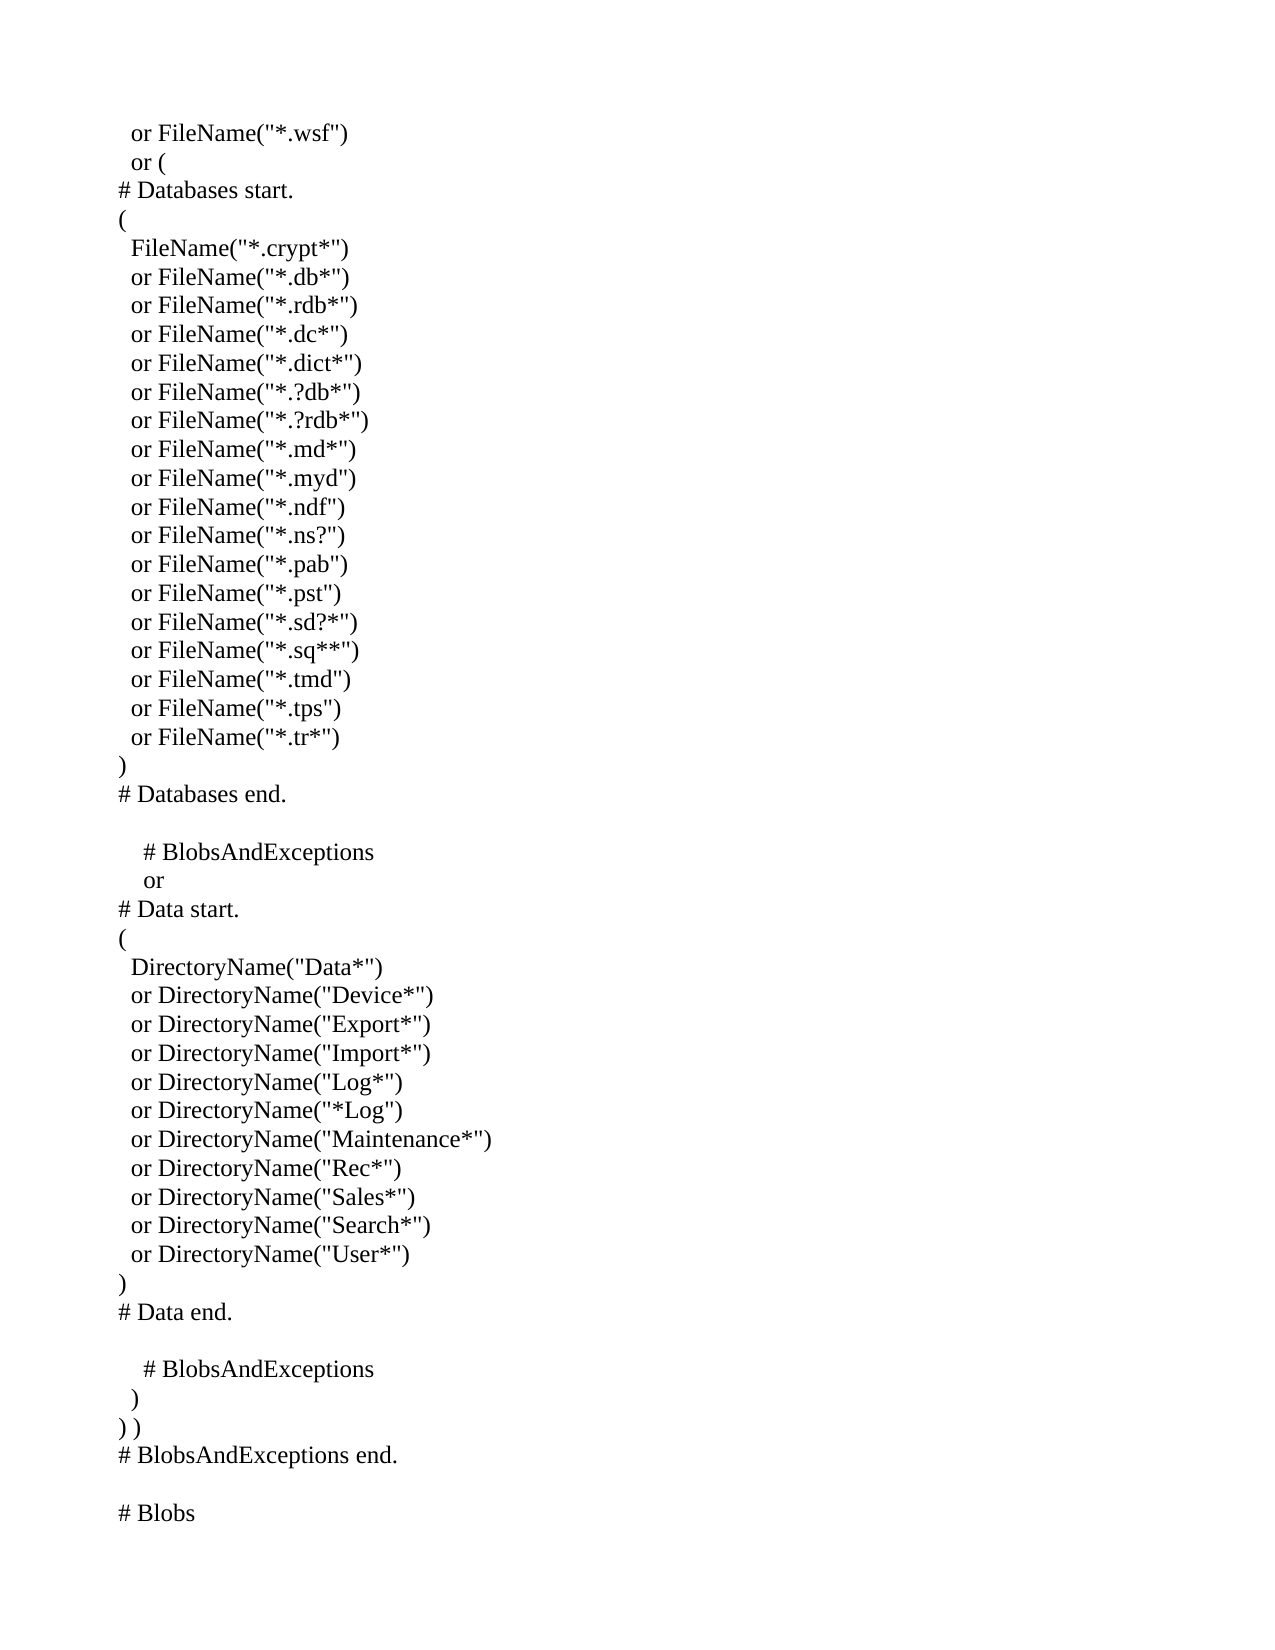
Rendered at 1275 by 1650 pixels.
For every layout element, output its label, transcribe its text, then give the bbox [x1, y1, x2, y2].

text ) ) [118, 1412, 1157, 1441]
text or FileName("*.tmd") [118, 664, 1157, 693]
text or DirectoryName("Log*") [118, 1067, 1157, 1096]
text or FileName("*.rdb*") [118, 291, 1157, 319]
text or FileName("*.ns?") [118, 521, 1157, 549]
text or ( [118, 147, 1157, 176]
text DirectoryName("Data*") [118, 952, 1157, 981]
text ) [118, 751, 1157, 779]
text or FileName("*.pst") [118, 578, 1157, 607]
text # Blobs [118, 1498, 1157, 1527]
text or FileName("*.md*") [118, 434, 1157, 463]
text or [118, 866, 1157, 894]
text or FileName("*.wsf") [118, 118, 1157, 147]
text or FileName("*.myd") [118, 463, 1157, 492]
text # Databases end. [118, 779, 1157, 808]
text # BlobsAndExceptions [118, 1354, 1157, 1383]
text ( [118, 204, 1157, 233]
text or FileName("*.dict*") [118, 348, 1157, 377]
text # Data start. [118, 894, 1157, 923]
text or FileName("*.tps") [118, 693, 1157, 722]
text or DirectoryName("*Log") [118, 1096, 1157, 1124]
text or FileName("*.db*") [118, 262, 1157, 291]
text # BlobsAndExceptions [118, 837, 1157, 866]
text # Data end. [118, 1297, 1157, 1326]
text ( [118, 923, 1157, 952]
text or DirectoryName("Sales*") [118, 1182, 1157, 1211]
text FileName("*.crypt*") [118, 233, 1157, 262]
text or FileName("*.ndf") [118, 492, 1157, 521]
text or FileName("*.dc*") [118, 319, 1157, 348]
text or DirectoryName("Import*") [118, 1038, 1157, 1067]
text or DirectoryName("Search*") [118, 1211, 1157, 1239]
text or DirectoryName("Maintenance*") [118, 1124, 1157, 1153]
text or FileName("*.?db*") [118, 377, 1157, 406]
text or DirectoryName("Export*") [118, 1009, 1157, 1038]
text # Databases start. [118, 176, 1157, 204]
text ) [118, 1383, 1157, 1412]
text # BlobsAndExceptions end. [118, 1441, 1157, 1469]
text ) [118, 1268, 1157, 1297]
text or FileName("*.tr*") [118, 722, 1157, 751]
text or FileName("*.sq**") [118, 636, 1157, 664]
text or DirectoryName("User*") [118, 1239, 1157, 1268]
text or FileName("*.pab") [118, 549, 1157, 578]
text or DirectoryName("Rec*") [118, 1153, 1157, 1182]
text or FileName("*.?rdb*") [118, 406, 1157, 434]
text or DirectoryName("Device*") [118, 981, 1157, 1009]
text or FileName("*.sd?*") [118, 607, 1157, 636]
